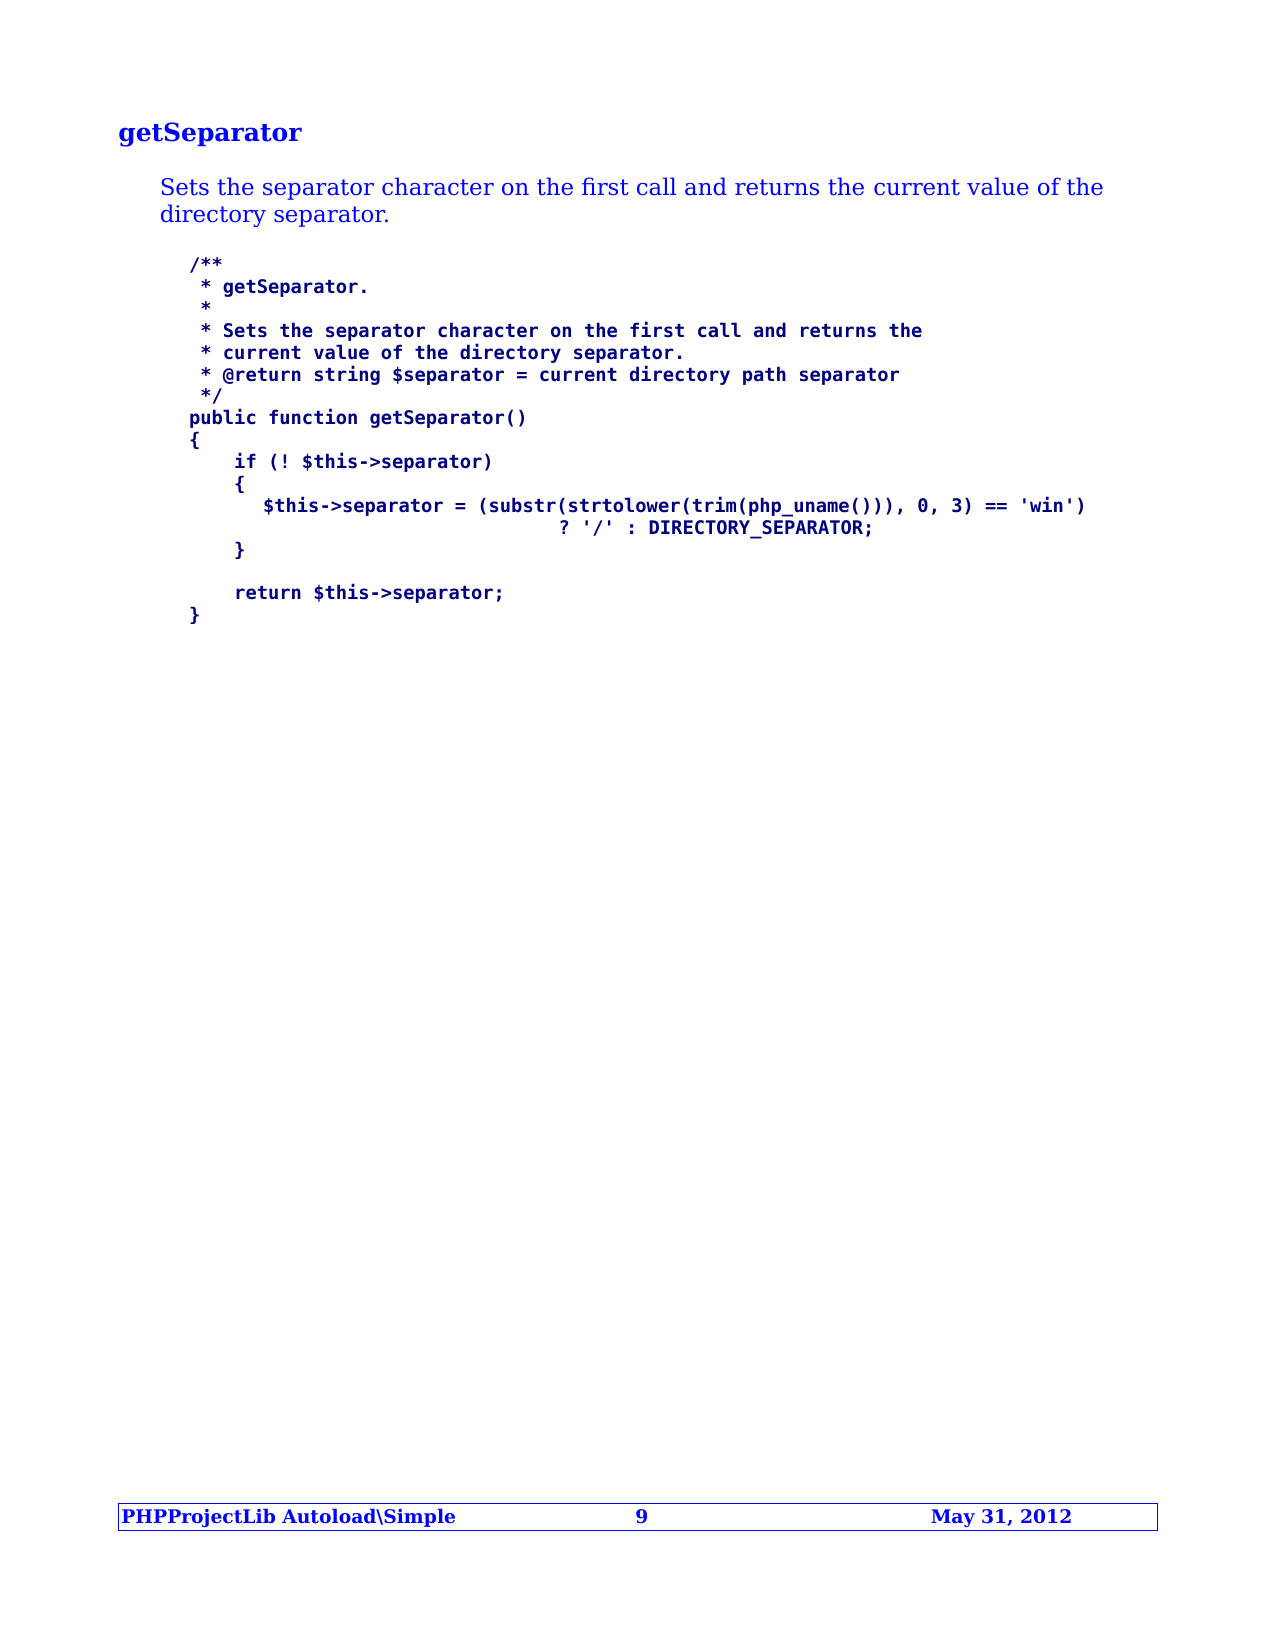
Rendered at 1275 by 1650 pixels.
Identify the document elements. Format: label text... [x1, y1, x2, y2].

list } [189, 538, 1157, 560]
text Sets the separator character on the first call and returns the current value of the directory separator. [159, 174, 1157, 227]
list /** [189, 254, 1157, 276]
list * @return string $separator = current directory path separator [189, 363, 1157, 385]
title getSeparator [118, 118, 1157, 147]
list { [189, 429, 1157, 451]
list */ [189, 385, 1157, 407]
list { [189, 473, 1157, 495]
list } [189, 604, 1157, 626]
list * Sets the separator character on the first call and returns the [189, 320, 1157, 342]
list return $this->separator; [189, 582, 1157, 604]
list * getSeparator. [189, 276, 1157, 298]
list $this->separator = (substr(strtolower(trim(php_uname())), 0, 3) == 'win') [189, 495, 1157, 517]
list * [189, 298, 1157, 320]
list public function getSeparator() [189, 407, 1157, 429]
list ? '/' : DIRECTORY_SEPARATOR; [189, 517, 1157, 538]
list * current value of the directory separator. [189, 342, 1157, 363]
list if (! $this->separator) [189, 451, 1157, 473]
